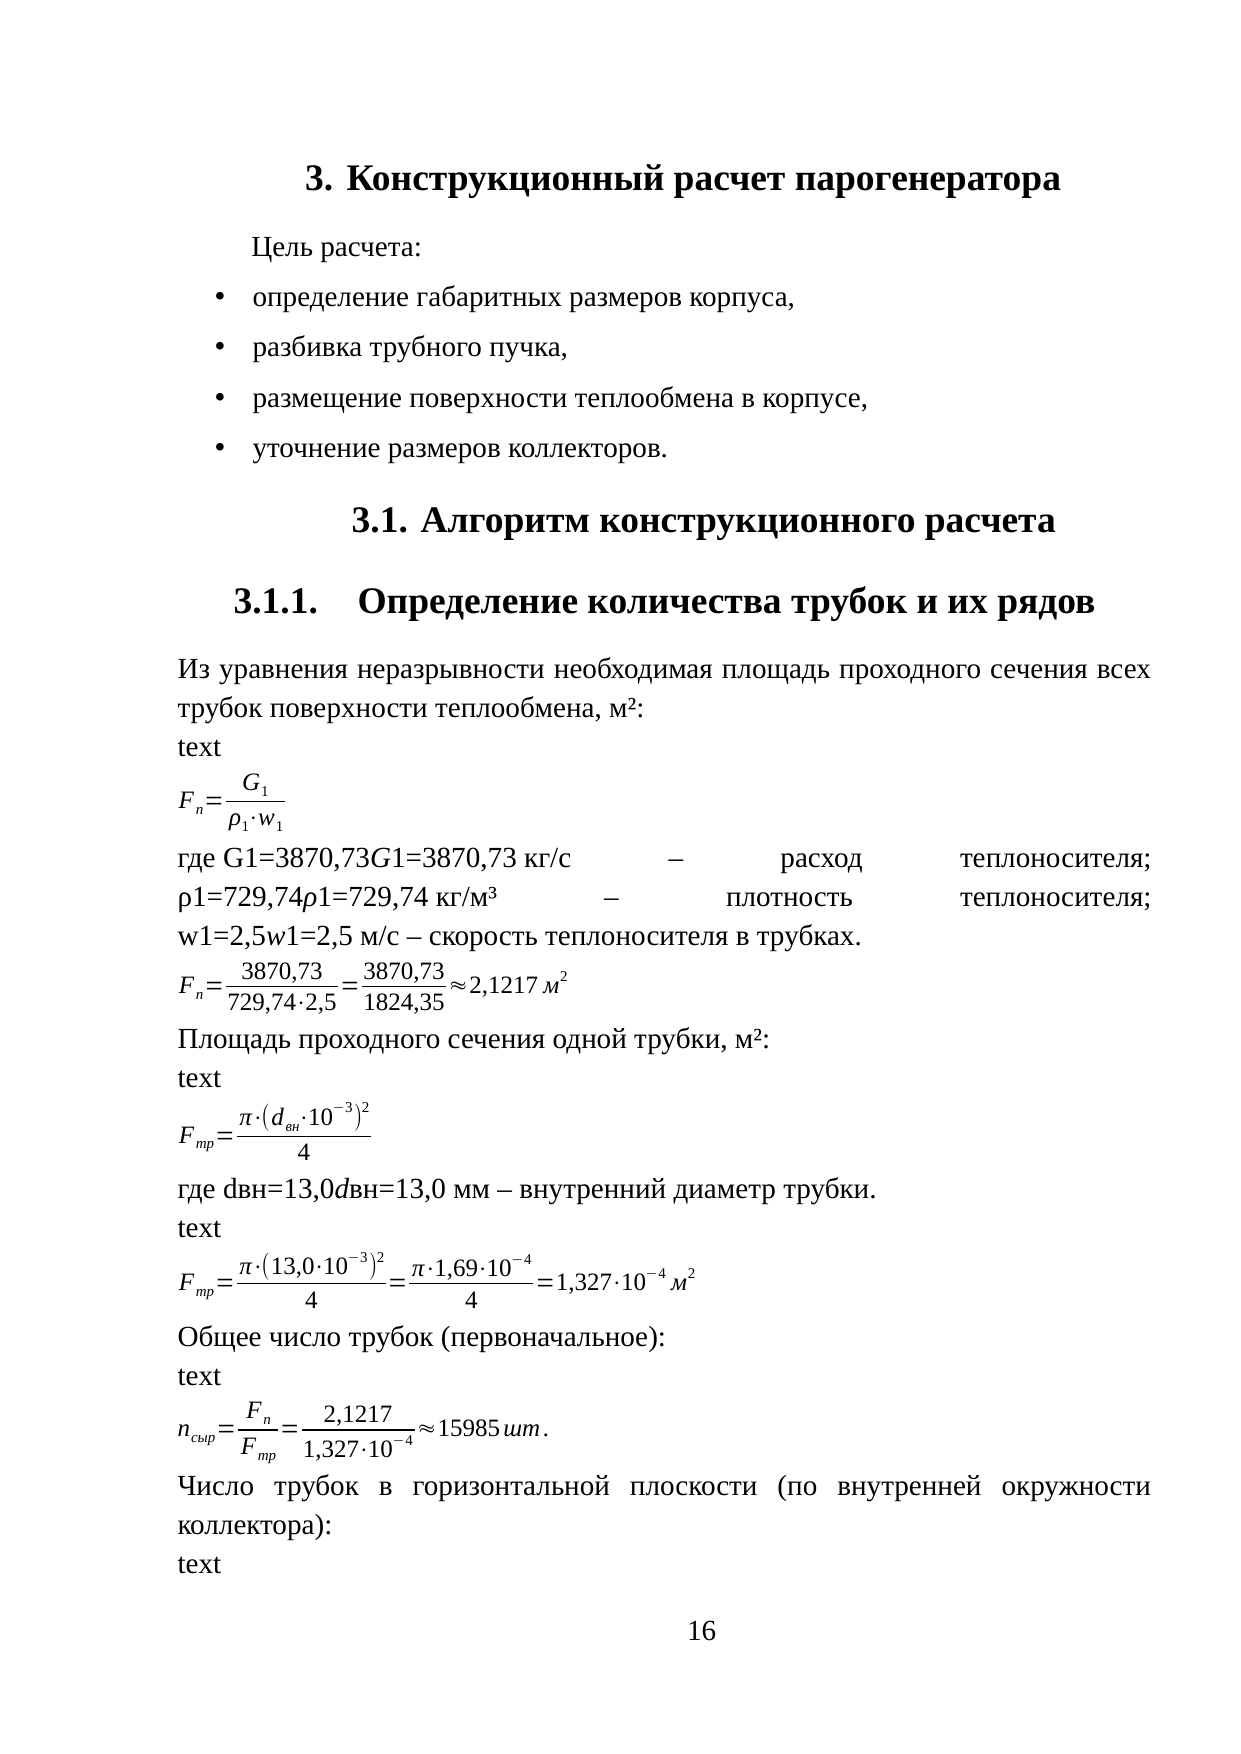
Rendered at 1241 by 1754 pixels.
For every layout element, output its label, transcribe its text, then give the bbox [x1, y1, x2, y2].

text text [177, 1358, 1152, 1391]
text где G1=3870,73G1​=3870,73 кг/с – расход теплоносителя; ρ1=729,74ρ1​=729,74 кг/м³ – плотность теплоносителя; w1=2,5w1​=2,5 м/с – скорость теплоносителя в трубках. [177, 840, 1152, 952]
text text [177, 1546, 1152, 1580]
list определение габаритных размеров корпуса, [215, 279, 1152, 313]
subtitle Определение количества трубок и их рядов [177, 579, 1152, 622]
list размещение поверхности теплообмена в корпусе, [215, 380, 1152, 413]
text Число трубок в горизонтальной плоскости (по внутренней окружности коллектора): [177, 1468, 1152, 1541]
subtitle Алгоритм конструкционного расчета [256, 497, 1152, 540]
text Из уравнения неразрывности необходимая площадь проходного сечения всех трубок поверхности теплообмена, м²: [177, 652, 1152, 724]
text Площадь проходного сечения одной трубки, м²: [177, 1021, 1152, 1055]
subtitle Конструкционный расчет парогенератора [214, 156, 1152, 199]
text text [177, 729, 1152, 763]
list уточнение размеров коллекторов. [215, 430, 1152, 464]
text Цель расчета: [177, 229, 1152, 262]
text Общее число трубок (первоначальное): [177, 1319, 1152, 1352]
text text [177, 1060, 1152, 1094]
text где dвн=13,0dвн​=13,0 мм – внутренний диаметр трубки. [177, 1171, 1152, 1204]
text text [177, 1210, 1152, 1243]
list разбивка трубного пучка, [215, 329, 1152, 363]
